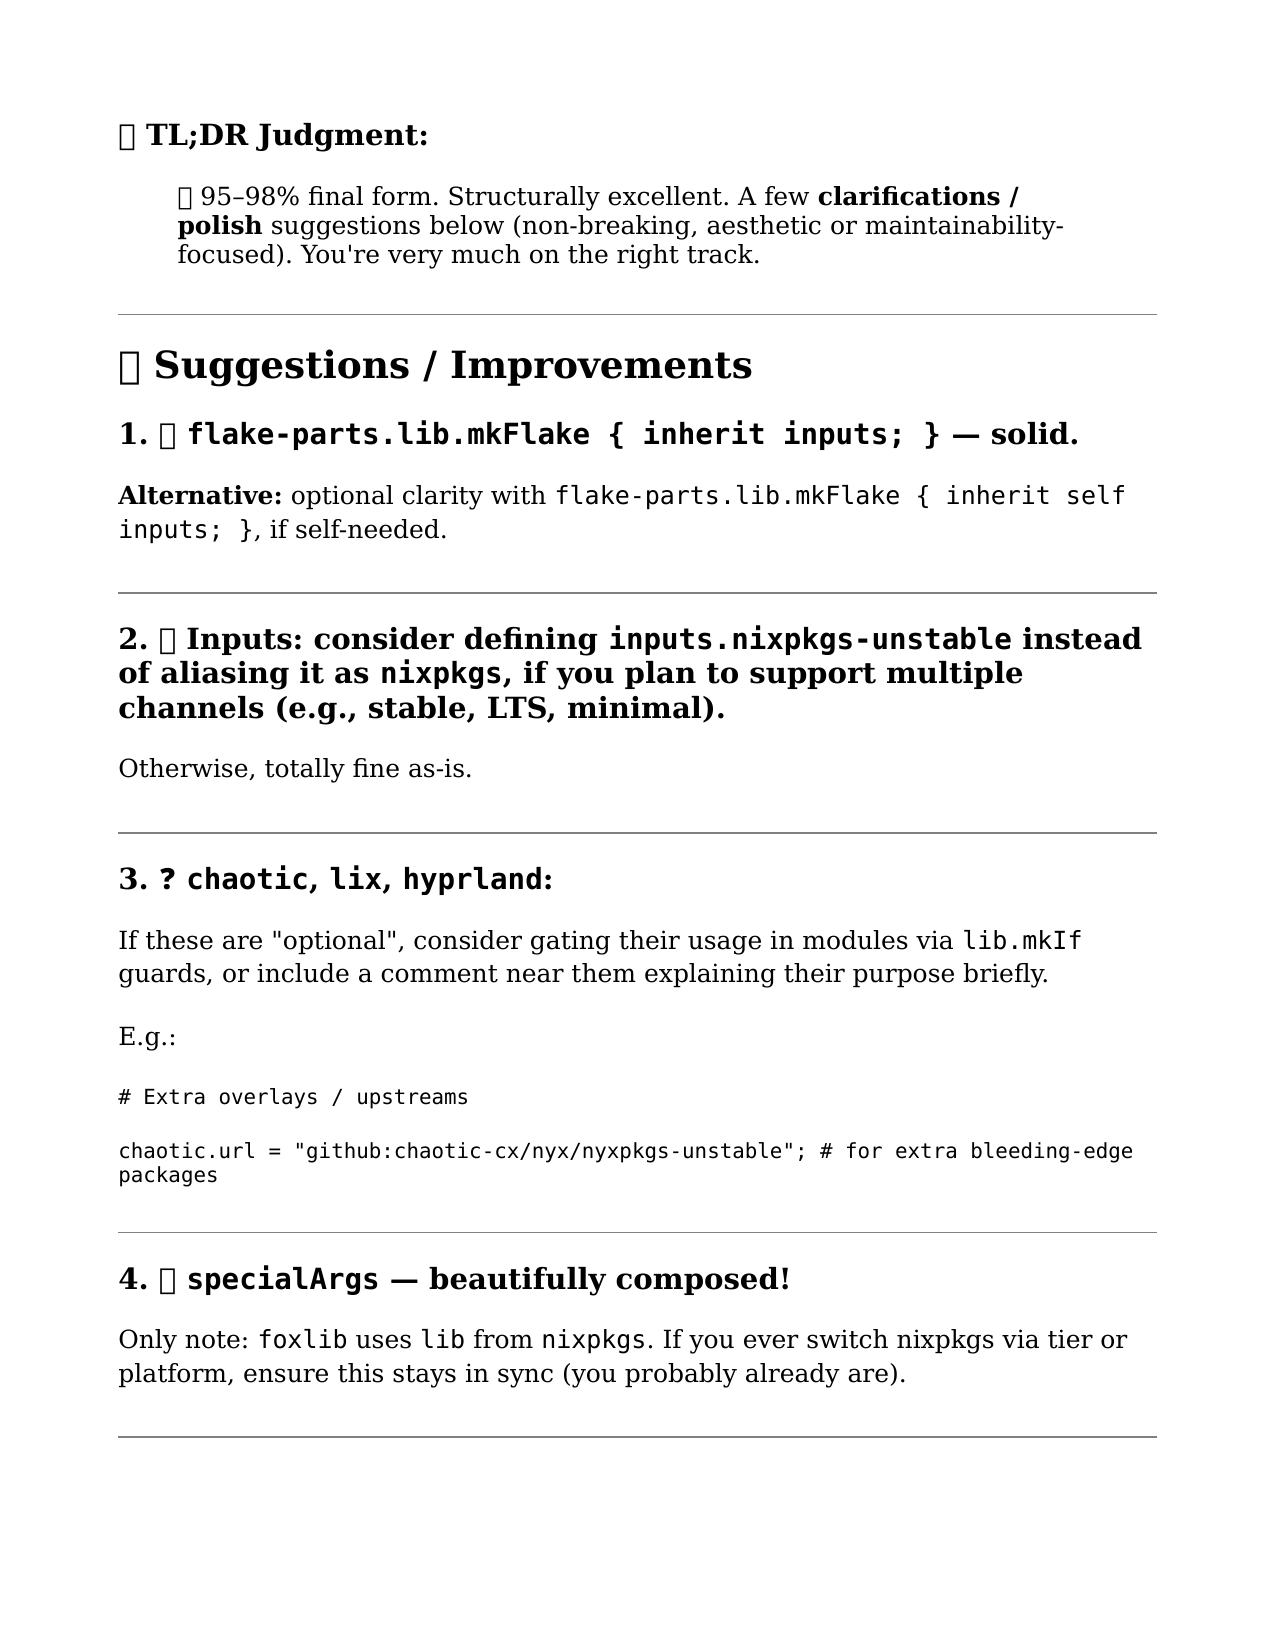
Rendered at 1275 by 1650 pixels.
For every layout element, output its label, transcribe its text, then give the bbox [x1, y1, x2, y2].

subtitle 🧠 TL;DR Judgment: [118, 118, 1157, 152]
subtitle 2. 🧐 Inputs: consider defining inputs.nixpkgs-unstable instead of aliasing it as nixpkgs, if you plan to support multiple channels (e.g., stable, LTS, minimal). [118, 622, 1157, 725]
text chaotic.url = "github:chaotic-cx/nyx/nyxpkgs-unstable"; # for extra bleeding-edge packages [118, 1139, 1157, 1188]
subtitle 🧊 Suggestions / Improvements [118, 344, 1157, 388]
text Alternative: optional clarity with flake-parts.lib.mkFlake { inherit self inputs; }, if self-needed. [118, 481, 1157, 544]
subtitle 3. ❓ chaotic, lix, hyprland: [118, 862, 1157, 896]
subtitle 4. 🧱 specialArgs — beautifully composed! [118, 1262, 1157, 1296]
text ✅ 95–98% final form. Structurally excellent. A few clarifications / polish suggestions below (non-breaking, aesthetic or maintainability-focused). You're very much on the right track. [177, 182, 1098, 270]
subtitle 1. ✅ flake-parts.lib.mkFlake { inherit inputs; } — solid. [118, 417, 1157, 452]
text Otherwise, totally fine as-is. [118, 754, 1157, 784]
text Only note: foxlib uses lib from nixpkgs. If you ever switch nixpkgs via tier or platform, ensure this stays in sync (you probably already are). [118, 1325, 1157, 1388]
text # Extra overlays / upstreams [118, 1085, 1157, 1110]
text If these are "optional", consider gating their usage in modules via lib.mkIf guards, or include a comment near them explaining their purpose briefly. [118, 926, 1157, 988]
text E.g.: [118, 1022, 1157, 1052]
